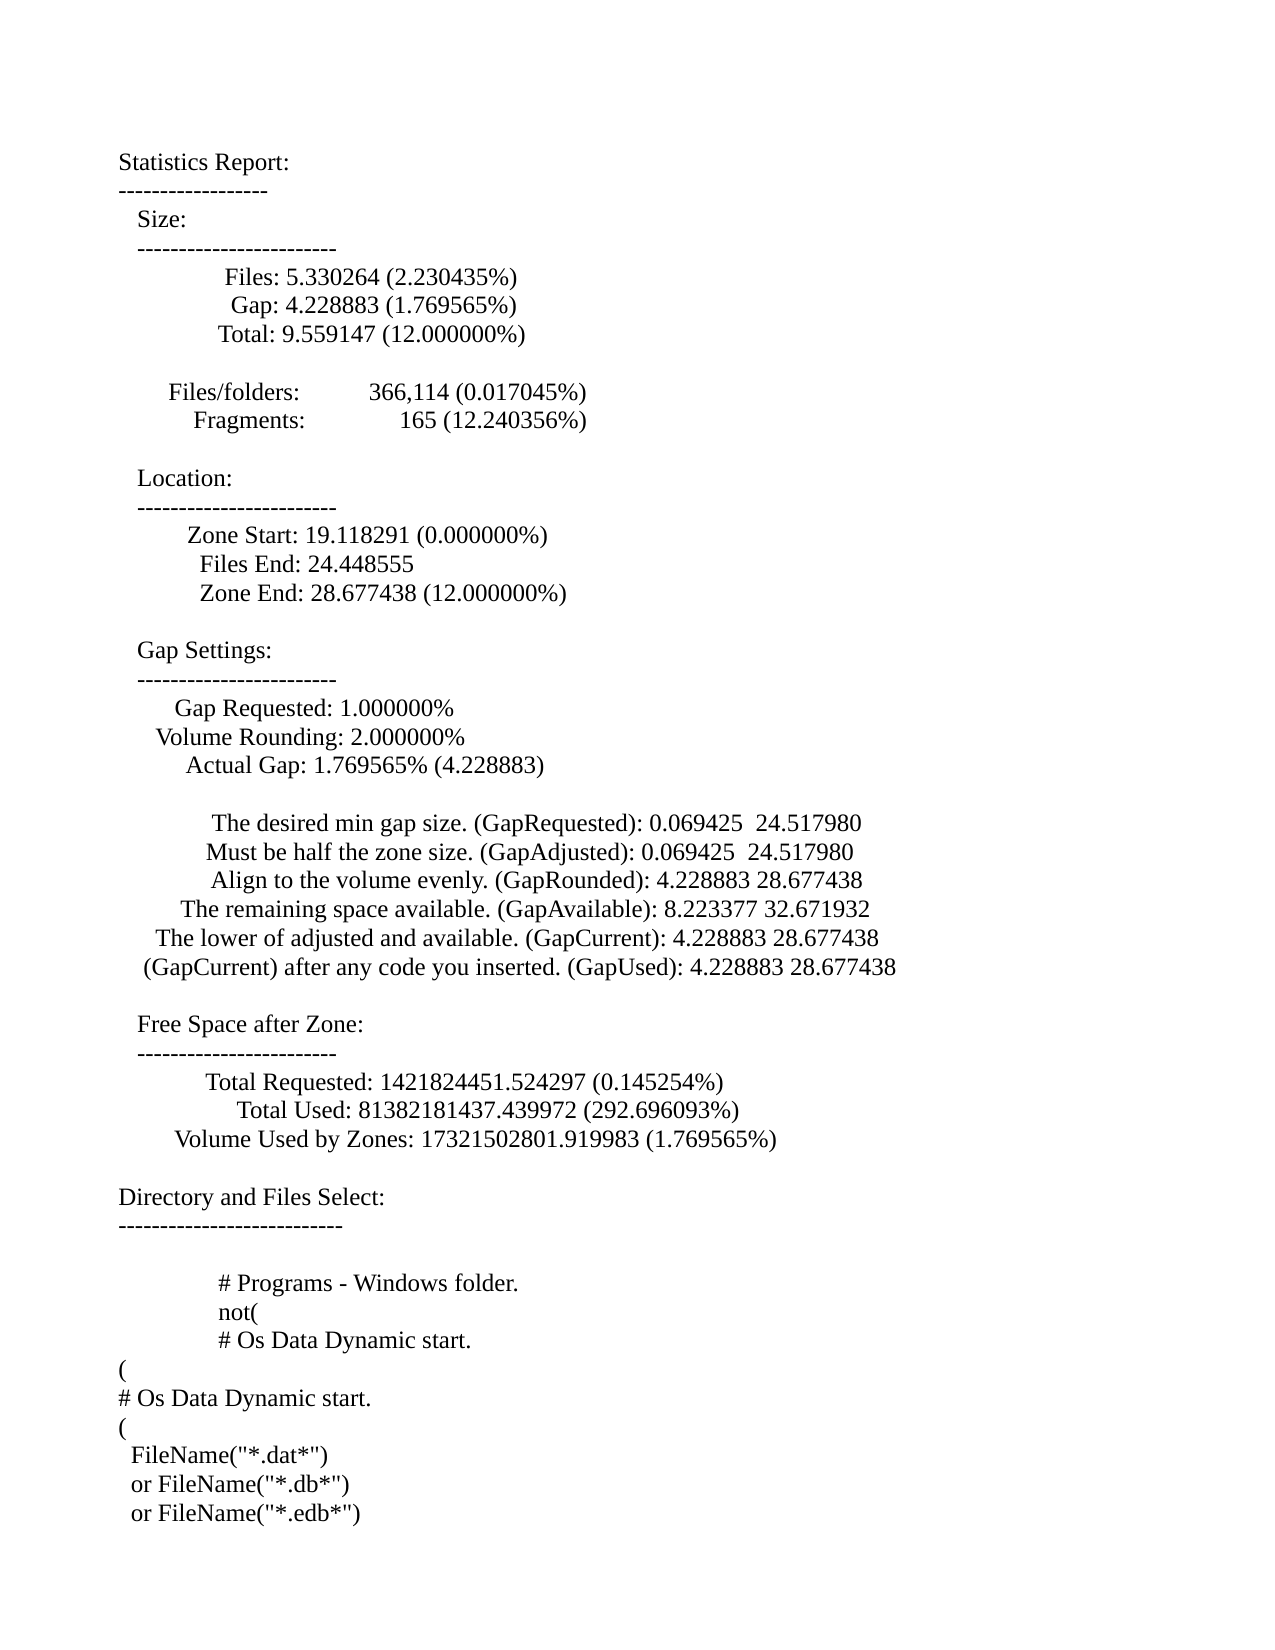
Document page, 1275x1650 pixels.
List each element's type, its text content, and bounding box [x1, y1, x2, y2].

text Volume Used by Zones: 17321502801.919983 (1.769565%) [118, 1124, 1157, 1153]
text Fragments: 165 (12.240356%) [118, 406, 1157, 434]
text Files/folders: 366,114 (0.017045%) [118, 377, 1157, 406]
text ------------------ [118, 176, 1157, 204]
text Files: 5.330264 (2.230435%) [118, 262, 1157, 291]
text --------------------------- [118, 1211, 1157, 1239]
text ( [118, 1412, 1157, 1441]
text ( [118, 1354, 1157, 1383]
text or FileName("*.edb*") [118, 1498, 1157, 1527]
text ------------------------ [118, 233, 1157, 262]
text not( [118, 1297, 1157, 1326]
text (GapCurrent) after any code you inserted. (GapUsed): 4.228883 28.677438 [118, 952, 1157, 981]
text Total Requested: 1421824451.524297 (0.145254%) [118, 1067, 1157, 1096]
text Total Used: 81382181437.439972 (292.696093%) [118, 1096, 1157, 1124]
text Location: [118, 463, 1157, 492]
text Gap: 4.228883 (1.769565%) [118, 291, 1157, 319]
text Volume Rounding: 2.000000% [118, 722, 1157, 751]
text Free Space after Zone: [118, 1009, 1157, 1038]
text ------------------------ [118, 492, 1157, 521]
text Zone Start: 19.118291 (0.000000%) [118, 521, 1157, 549]
text Total: 9.559147 (12.000000%) [118, 319, 1157, 348]
text Zone End: 28.677438 (12.000000%) [118, 578, 1157, 607]
text The remaining space available. (GapAvailable): 8.223377 32.671932 [118, 894, 1157, 923]
text Statistics Report: [118, 147, 1157, 176]
text or FileName("*.db*") [118, 1469, 1157, 1498]
text ------------------------ [118, 664, 1157, 693]
text The lower of adjusted and available. (GapCurrent): 4.228883 28.677438 [118, 923, 1157, 952]
text # Os Data Dynamic start. [118, 1326, 1157, 1354]
text Files End: 24.448555 [118, 549, 1157, 578]
text Actual Gap: 1.769565% (4.228883) [118, 751, 1157, 779]
text Align to the volume evenly. (GapRounded): 4.228883 28.677438 [118, 866, 1157, 894]
text Directory and Files Select: [118, 1182, 1157, 1211]
text ------------------------ [118, 1038, 1157, 1067]
text # Programs - Windows folder. [118, 1268, 1157, 1297]
text Gap Requested: 1.000000% [118, 693, 1157, 722]
text FileName("*.dat*") [118, 1441, 1157, 1469]
text Size: [118, 204, 1157, 233]
text Must be half the zone size. (GapAdjusted): 0.069425 24.517980 [118, 837, 1157, 866]
text The desired min gap size. (GapRequested): 0.069425 24.517980 [118, 808, 1157, 837]
text # Os Data Dynamic start. [118, 1383, 1157, 1412]
text Gap Settings: [118, 636, 1157, 664]
